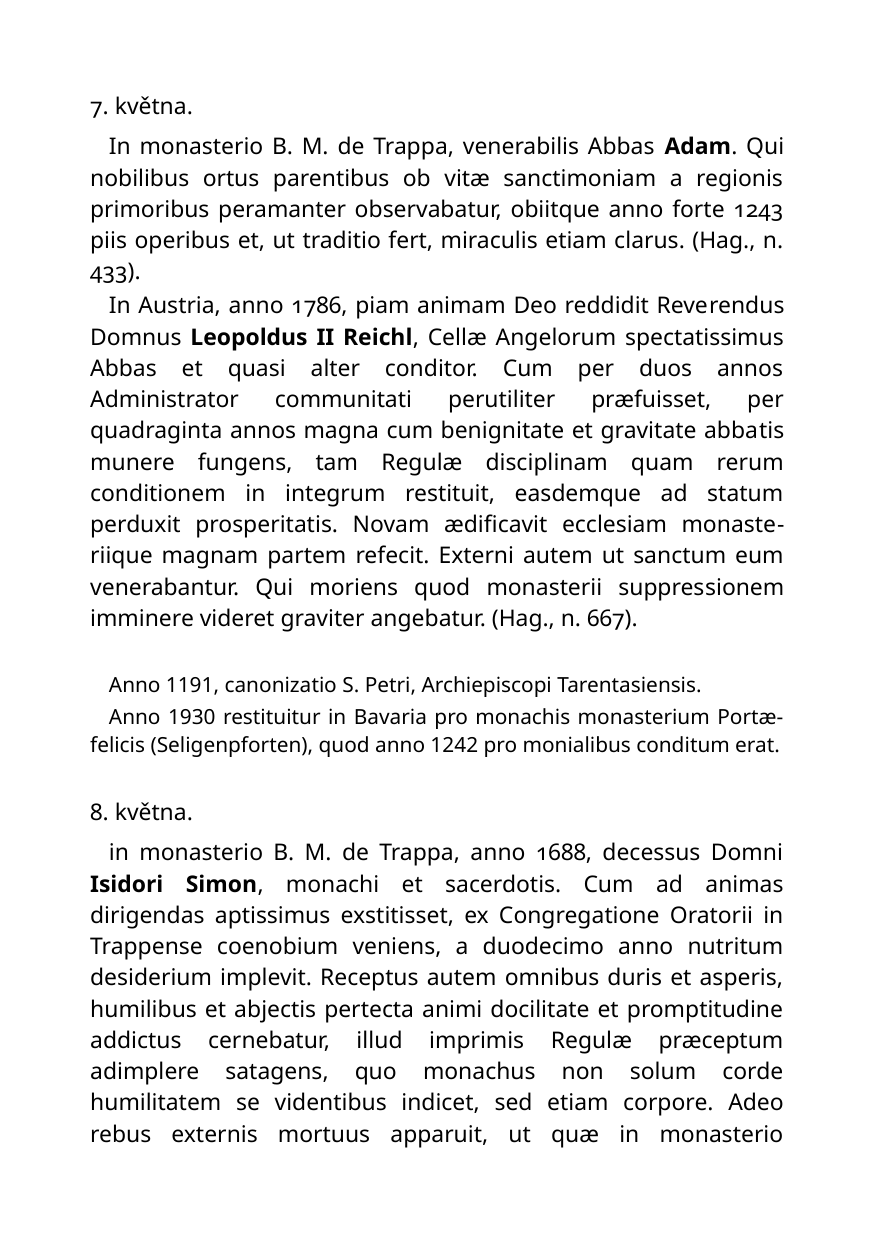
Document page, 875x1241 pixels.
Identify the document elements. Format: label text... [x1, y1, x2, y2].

text 7. května. [90, 90, 784, 121]
text In Austria, anno 1786, piam animam Deo reddidit Reve­rendus Domnus Leopoldus II Reichl, Cellæ Angelorum spectatissimus Abbas et quasi alter conditor. Cum per duos annos Administrator communitati perutiliter præfuisset, per quadraginta annos magna cum benignitate et gravitate abba­tis munere fungens, tam Regulæ disciplinam quam rerum conditionem in integrum restituit, easdemque ad statum perduxit prosperitatis. Novam ædificavit ecclesiam monaste­riique magnam partem refecit. Externi autem ut sanctum eum venerabantur. Qui moriens quod monasterii suppres­sionem imminere videret graviter angebatur. (Hag., n. 667). [90, 289, 784, 633]
text In monasterio B. M. de Trappa, venerabilis Abbas Adam. Qui nobilibus ortus parentibus ob vitæ sanctimoniam a regionis primoribus peramanter observabatur, obiitque anno forte 1243 piis operibus et, ut traditio fert, miraculis etiam clarus. (Hag., n. 433). [90, 130, 784, 286]
text in monasterio B. M. de Trappa, anno 1688, decessus Domni Isidori Simon, monachi et sacerdotis. Cum ad animas dirigendas aptissimus exstitisset, ex Congregatione Oratorii in Trappense coenobium veniens, a duodecimo anno nutritum desiderium implevit. Receptus autem omnibus duris et asperis, humilibus et abjectis pertecta animi docilitate et promptitudine addictus cernebatur, illud imprimis Regulæ præceptum adimplere satagens, quo monachus non solum corde humilitatem se videntibus indicet, sed etiam corpore. Adeo rebus externis mortuus apparuit, ut quæ in monasterio [90, 836, 784, 1149]
text Anno 1930 restituitur in Bavaria pro monachis monasterium Portæ-felicis (Seligenpforten), quod anno 1242 pro monialibus conditum erat. [90, 702, 784, 759]
text Anno 1191, canonizatio S. Petri, Archiepiscopi Tarentasiensis. [90, 671, 784, 699]
text 8. května. [90, 796, 784, 827]
